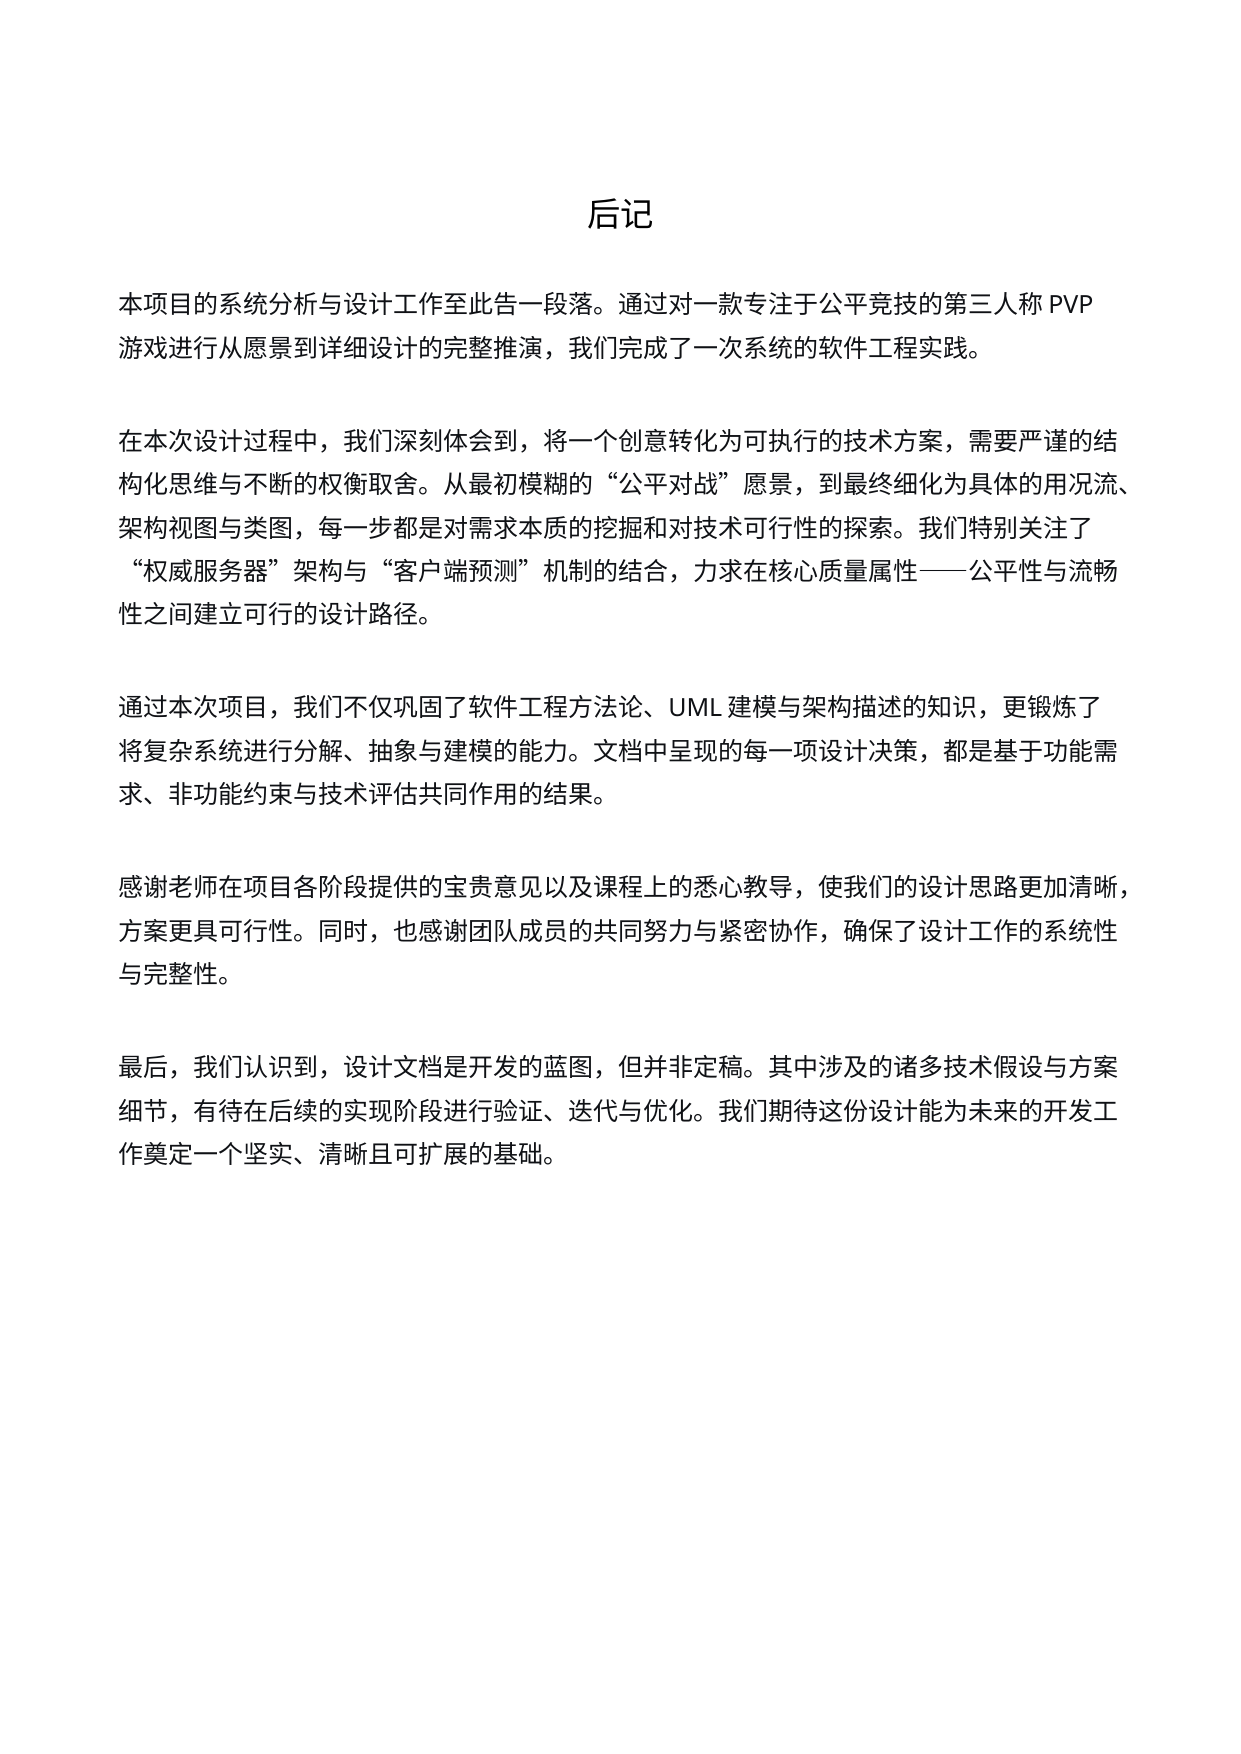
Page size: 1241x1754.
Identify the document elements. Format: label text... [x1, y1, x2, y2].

text 在本次设计过程中，我们深刻体会到，将一个创意转化为可执行的技术方案，需要严谨的结构化思维与不断的权衡取舍。从最初模糊的“公平对战”愿景，到最终细化为具体的用况流、架构视图与类图，每一步都是对需求本质的挖掘和对技术可行性的探索。我们特别关注了“权威服务器”架构与“客户端预测”机制的结合，力求在核心质量属性——公平性与流畅性之间建立可行的设计路径。 [118, 421, 1122, 631]
text 感谢老师在项目各阶段提供的宝贵意见以及课程上的悉心教导，使我们的设计思路更加清晰，方案更具可行性。同时，也感谢团队成员的共同努力与紧密协作，确保了设计工作的系统性与完整性。 [118, 868, 1122, 991]
subtitle 后记 [118, 188, 1122, 236]
text 本项目的系统分析与设计工作至此告一段落。通过对一款专注于公平竞技的第三人称PVP游戏进行从愿景到详细设计的完整推演，我们完成了一次系统的软件工程实践。 [118, 285, 1122, 364]
text 通过本次项目，我们不仅巩固了软件工程方法论、UML建模与架构描述的知识，更锻炼了将复杂系统进行分解、抽象与建模的能力。文档中呈现的每一项设计决策，都是基于功能需求、非功能约束与技术评估共同作用的结果。 [118, 688, 1122, 811]
text 最后，我们认识到，设计文档是开发的蓝图，但并非定稿。其中涉及的诸多技术假设与方案细节，有待在后续的实现阶段进行验证、迭代与优化。我们期待这份设计能为未来的开发工作奠定一个坚实、清晰且可扩展的基础。 [118, 1048, 1122, 1171]
